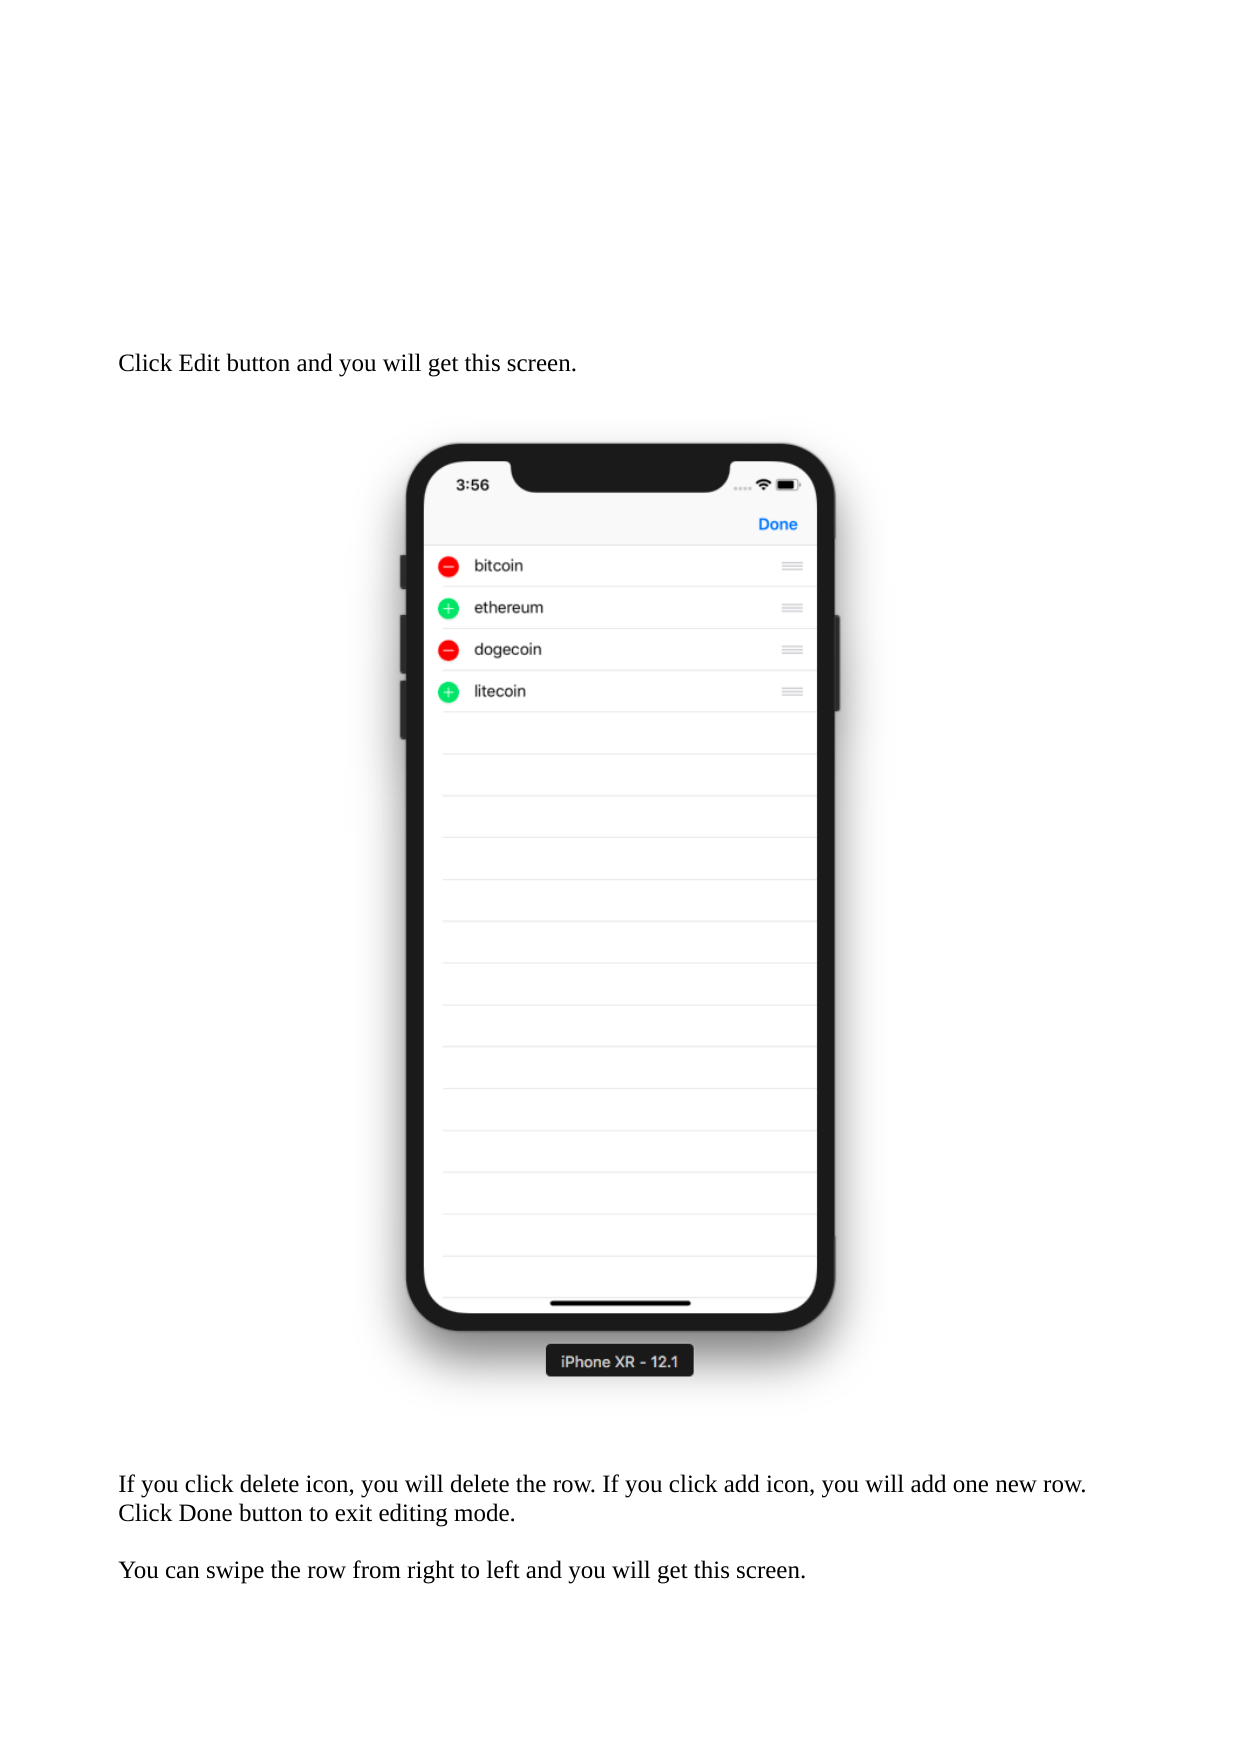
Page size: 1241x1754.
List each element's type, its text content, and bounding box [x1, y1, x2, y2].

text You can swipe the row from right to left and you will get this screen. [118, 1556, 1122, 1584]
picture [330, 405, 911, 1426]
text If you click delete icon, you will delete the row. If you click add icon, you will add one new row. Click Done button to exit editing mode. [118, 1469, 1122, 1527]
text Click Edit button and you will get this screen. [118, 348, 1122, 377]
